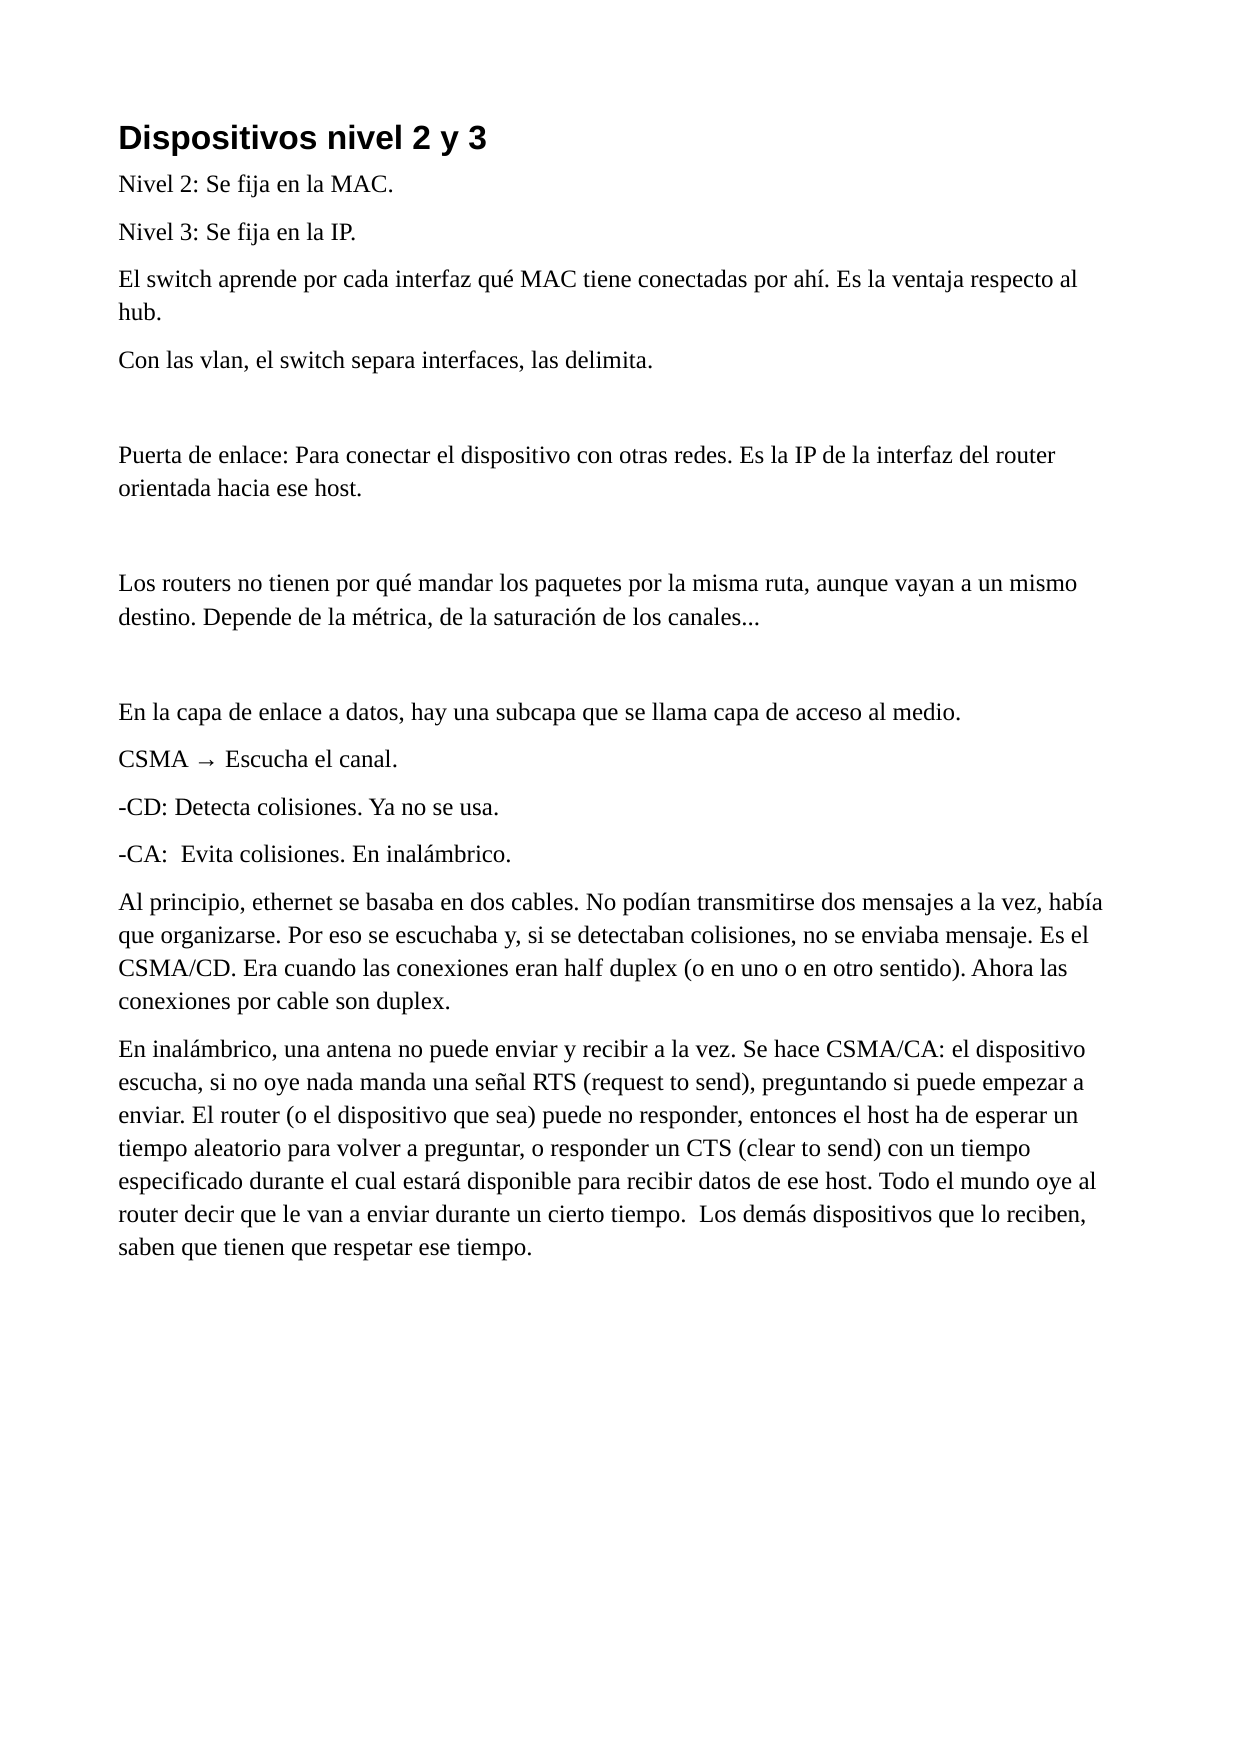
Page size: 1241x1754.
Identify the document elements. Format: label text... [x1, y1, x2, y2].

text -CA: Evita colisiones. En inalámbrico. [118, 839, 1122, 868]
text CSMA → Escucha el canal. [118, 744, 1122, 773]
text Nivel 3: Se fija en la IP. [118, 217, 1122, 246]
text Con las vlan, el switch separa interfaces, las delimita. [118, 345, 1122, 374]
subtitle Dispositivos nivel 2 y 3 [118, 118, 1122, 157]
text Puerta de enlace: Para conectar el dispositivo con otras redes. Es la IP de la interfaz del router orientada hacia ese host. [118, 440, 1122, 502]
text El switch aprende por cada interfaz qué MAC tiene conectadas por ahí. Es la ventaja respecto al hub. [118, 264, 1122, 326]
text En la capa de enlace a datos, hay una subcapa que se llama capa de acceso al medio. [118, 697, 1122, 726]
text En inalámbrico, una antena no puede enviar y recibir a la vez. Se hace CSMA/CA: el dispositivo escucha, si no oye nada manda una señal RTS (request to send), preguntando si puede empezar a enviar. El router (o el dispositivo que sea) puede no responder, entonces el host ha de esperar un tiempo aleatorio para volver a preguntar, o responder un CTS (clear to send) con un tiempo especificado durante el cual estará disponible para recibir datos de ese host. Todo el mundo oye al router decir que le van a enviar durante un cierto tiempo. Los demás dispositivos que lo reciben, saben que tienen que respetar ese tiempo. [118, 1034, 1122, 1261]
text Los routers no tienen por qué mandar los paquetes por la misma ruta, aunque vayan a un mismo destino. Depende de la métrica, de la saturación de los canales... [118, 568, 1122, 630]
text -CD: Detecta colisiones. Ya no se usa. [118, 792, 1122, 821]
text Nivel 2: Se fija en la MAC. [118, 169, 1122, 198]
text Al principio, ethernet se basaba en dos cables. No podían transmitirse dos mensajes a la vez, había que organizarse. Por eso se escuchaba y, si se detectaban colisiones, no se enviaba mensaje. Es el CSMA/CD. Era cuando las conexiones eran half duplex (o en uno o en otro sentido). Ahora las conexiones por cable son duplex. [118, 887, 1122, 1015]
